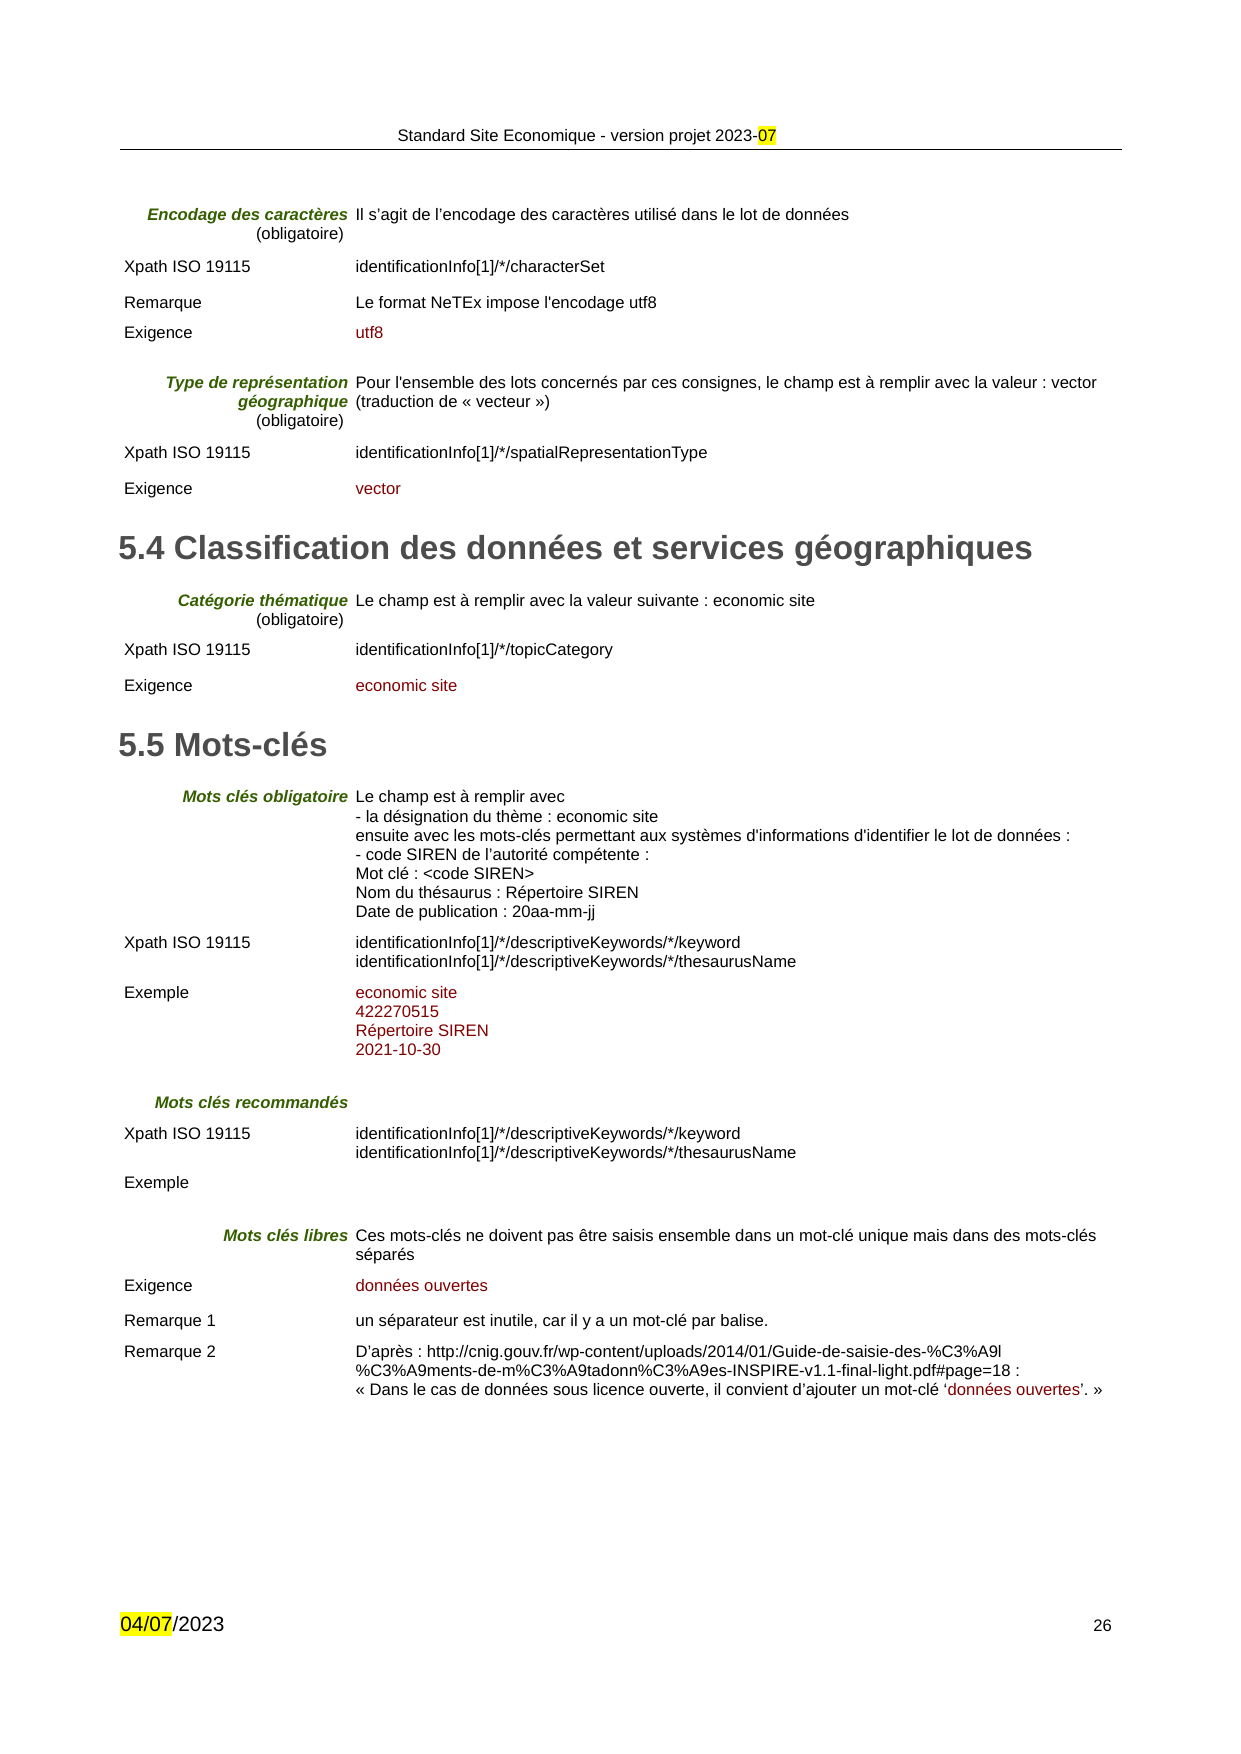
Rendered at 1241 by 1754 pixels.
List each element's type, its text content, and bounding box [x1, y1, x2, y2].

table_header Encodage des caractères (obligatoire) [118, 199, 355, 252]
table_header Catégorie thématique (obligatoire) [118, 585, 355, 634]
table_header Le champ est à remplir avec - la désignation du thème : economic site ensuite avec les mots-clés permettant aux systèmes d'informations d'identifier le lot de données : - code SIREN de l’autorité compétente : Mot clé : <code SIREN> Nom du thésaurus : Répertoire SIREN Date de publication : 20aa-mm-jj [355, 781, 1122, 927]
table_header Mots clés recommandés [118, 1087, 355, 1118]
table_cell economic site 422270515 Répertoire SIREN 2021-10-30 [355, 977, 1122, 1065]
table_cell un séparateur est inutile, car il y a un mot-clé par balise. [355, 1305, 1122, 1336]
table_header Mots clés libres [118, 1220, 355, 1270]
table_header [355, 1087, 1122, 1118]
table_cell Xpath ISO 19115 [118, 927, 355, 977]
table_cell [355, 1168, 1122, 1198]
table_cell D’après : http://cnig.gouv.fr/wp-content/uploads/2014/01/Guide-de-saisie-des-%C3%A9l%C3%A9ments-de-m%C3%A9tadonn%C3%A9es-INSPIRE-v1.1-final-light.pdf#page=18 : « Dans le cas de données sous licence ouverte, il convient d’ajouter un mot-clé ‘données ouvertes’. » [355, 1336, 1122, 1405]
table_cell Xpath ISO 19115 [118, 634, 355, 669]
table_cell Remarque 1 [118, 1305, 355, 1336]
subtitle 5.4 Classification des données et services géographiques [118, 528, 1122, 567]
table_cell identificationInfo[1]/*/spatialRepresentationType [355, 438, 1122, 473]
table_header Le champ est à remplir avec la valeur suivante : economic site [355, 585, 1122, 634]
table_header Mots clés obligatoire [118, 781, 355, 927]
table_cell Exemple [118, 977, 355, 1065]
table_cell Xpath ISO 19115 [118, 252, 355, 287]
table_cell identificationInfo[1]/*/descriptiveKeywords/*/keyword identificationInfo[1]/*/descriptiveKeywords/*/thesaurusName [355, 1118, 1122, 1167]
table_cell Exigence [118, 473, 355, 503]
table_cell Exigence [118, 1270, 355, 1305]
table_cell economic site [355, 670, 1122, 700]
table_cell identificationInfo[1]/*/topicCategory [355, 634, 1122, 669]
table_cell Exigence [118, 670, 355, 700]
table_cell utf8 [355, 318, 1122, 348]
table_cell identificationInfo[1]/*/descriptiveKeywords/*/keyword identificationInfo[1]/*/descriptiveKeywords/*/thesaurusName [355, 927, 1122, 977]
table_cell Remarque [118, 287, 355, 317]
table_header Il s’agit de l’encodage des caractères utilisé dans le lot de données [355, 199, 1122, 252]
table_header Ces mots-clés ne doivent pas être saisis ensemble dans un mot-clé unique mais dans des mots-clés séparés [355, 1220, 1122, 1270]
subtitle 5.5 Mots-clés [118, 725, 1122, 764]
table_cell Remarque 2 [118, 1336, 355, 1405]
table_cell identificationInfo[1]/*/characterSet [355, 252, 1122, 287]
table_cell données ouvertes [355, 1270, 1122, 1305]
table_cell Exemple [118, 1168, 355, 1198]
table_cell vector [355, 473, 1122, 503]
table_header Pour l'ensemble des lots concernés par ces consignes, le champ est à remplir avec la valeur : vector (traduction de « vecteur ») [355, 367, 1122, 437]
table_cell Le format NeTEx impose l'encodage utf8 [355, 287, 1122, 317]
table_cell Xpath ISO 19115 [118, 1118, 355, 1167]
table_cell Exigence [118, 318, 355, 348]
table_cell Xpath ISO 19115 [118, 438, 355, 473]
table_header Type de représentation géographique (obligatoire) [118, 367, 355, 437]
